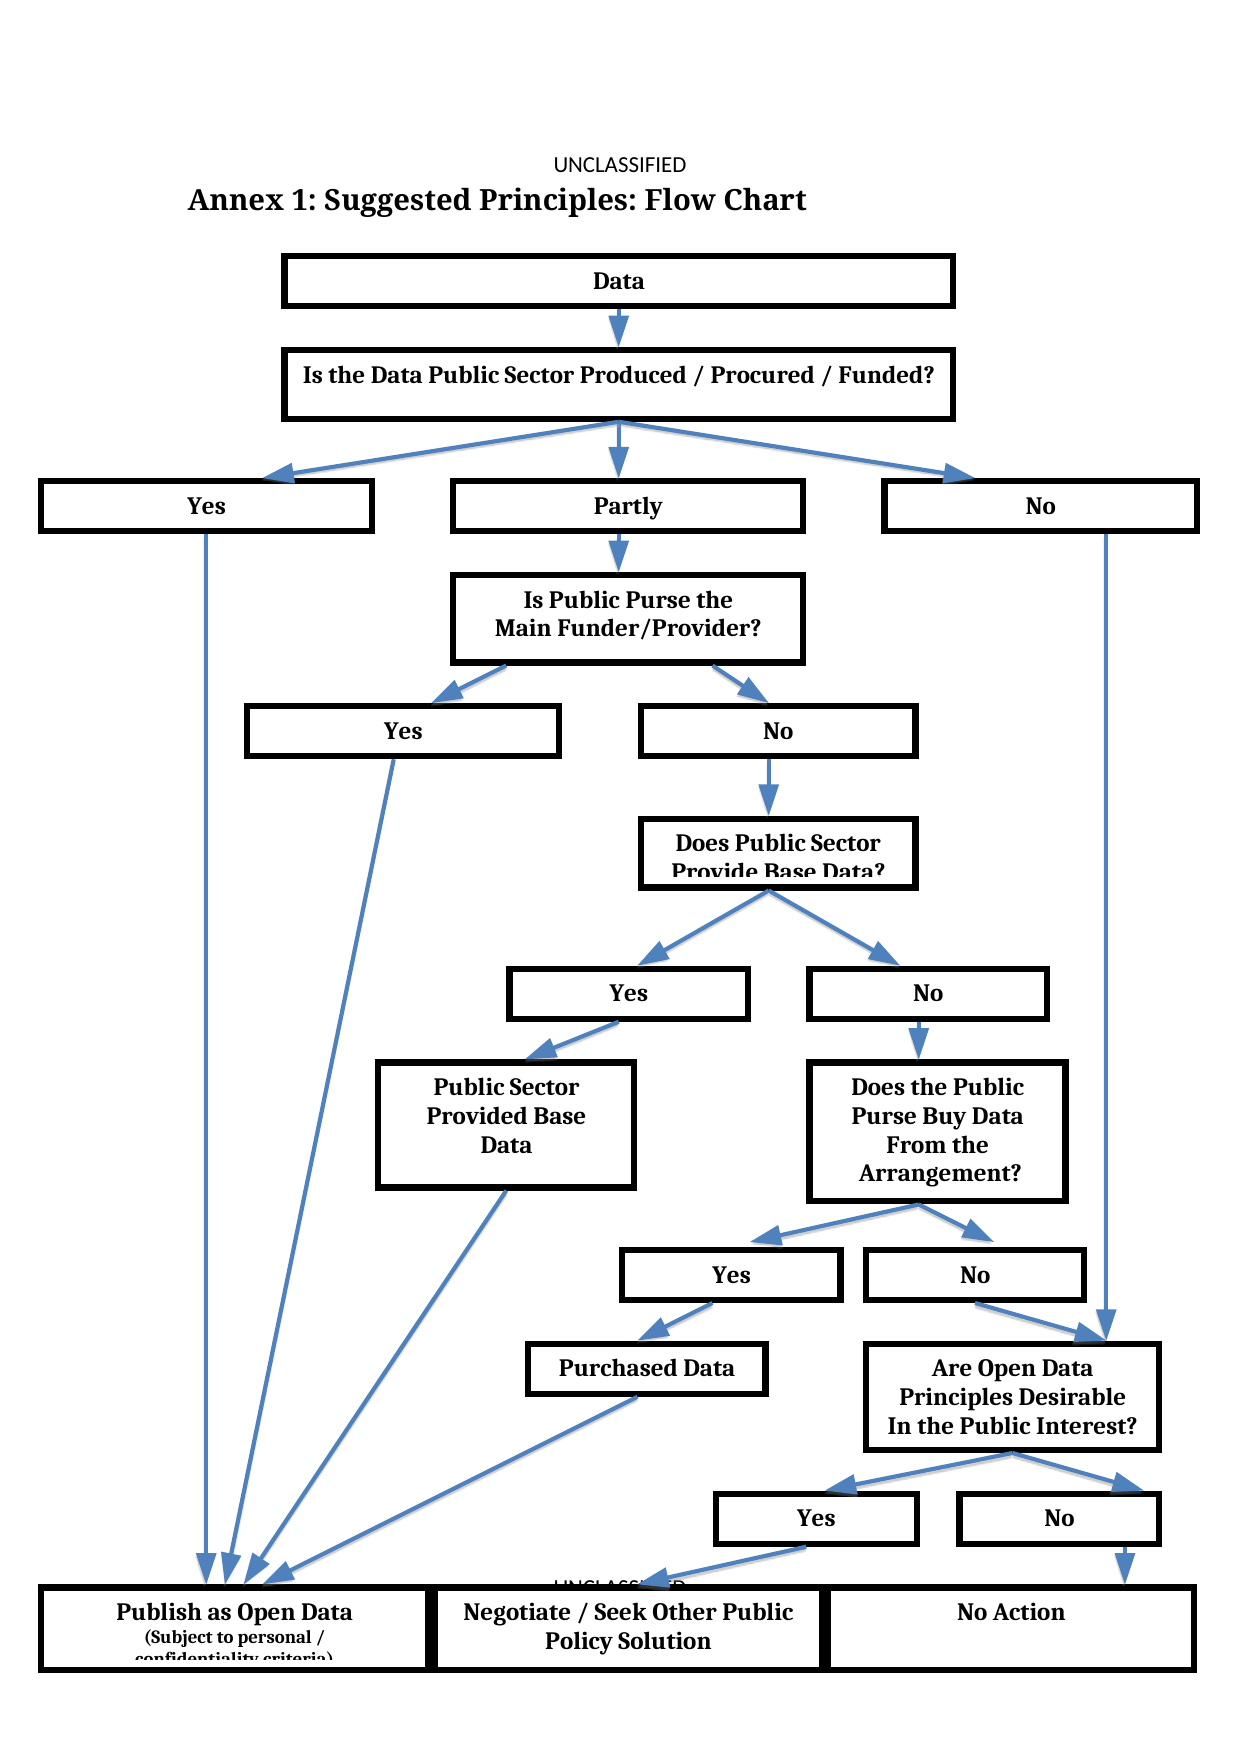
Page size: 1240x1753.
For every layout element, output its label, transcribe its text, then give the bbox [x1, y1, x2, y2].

text Annex 1: Suggested Principles: Flow Chart [187, 179, 1052, 219]
text Publish as Open Data [59, 1598, 410, 1627]
text Yes [59, 492, 354, 521]
text Provided Base [396, 1102, 616, 1131]
text Policy Solution [452, 1627, 804, 1656]
text Main Funder/Provider? [471, 614, 785, 643]
text Does Public Sector Provide Base Data? [659, 829, 897, 877]
text Yes [265, 717, 541, 746]
text Data [302, 267, 935, 295]
text (Subject to personal / [59, 1627, 410, 1648]
text No Action [846, 1598, 1176, 1627]
text Negotiate / Seek Other Public [452, 1598, 804, 1627]
text Principles Desirable [884, 1383, 1141, 1412]
text confidentiality criteria) [59, 1648, 410, 1659]
text Are Open Data [884, 1354, 1141, 1383]
text No [884, 1261, 1066, 1289]
text Arrangement? [827, 1159, 1047, 1188]
text Purse Buy Data [827, 1102, 1047, 1131]
text No [827, 979, 1029, 1008]
text From the [827, 1131, 1047, 1159]
text Is Public Purse the [471, 586, 785, 614]
text Partly [471, 492, 785, 521]
text Purchased Data [546, 1354, 747, 1383]
text Yes [527, 979, 730, 1008]
text Data [396, 1131, 616, 1159]
text In the Public Interest? [884, 1412, 1141, 1439]
text Does the Public [827, 1073, 1047, 1102]
text Yes [734, 1504, 899, 1533]
text No [977, 1504, 1141, 1533]
text Yes [640, 1261, 822, 1289]
text No [902, 492, 1179, 521]
text Is the Data Public Sector Produced / Procured / Funded? [302, 361, 935, 389]
text No [659, 717, 897, 746]
text Public Sector [396, 1073, 616, 1102]
